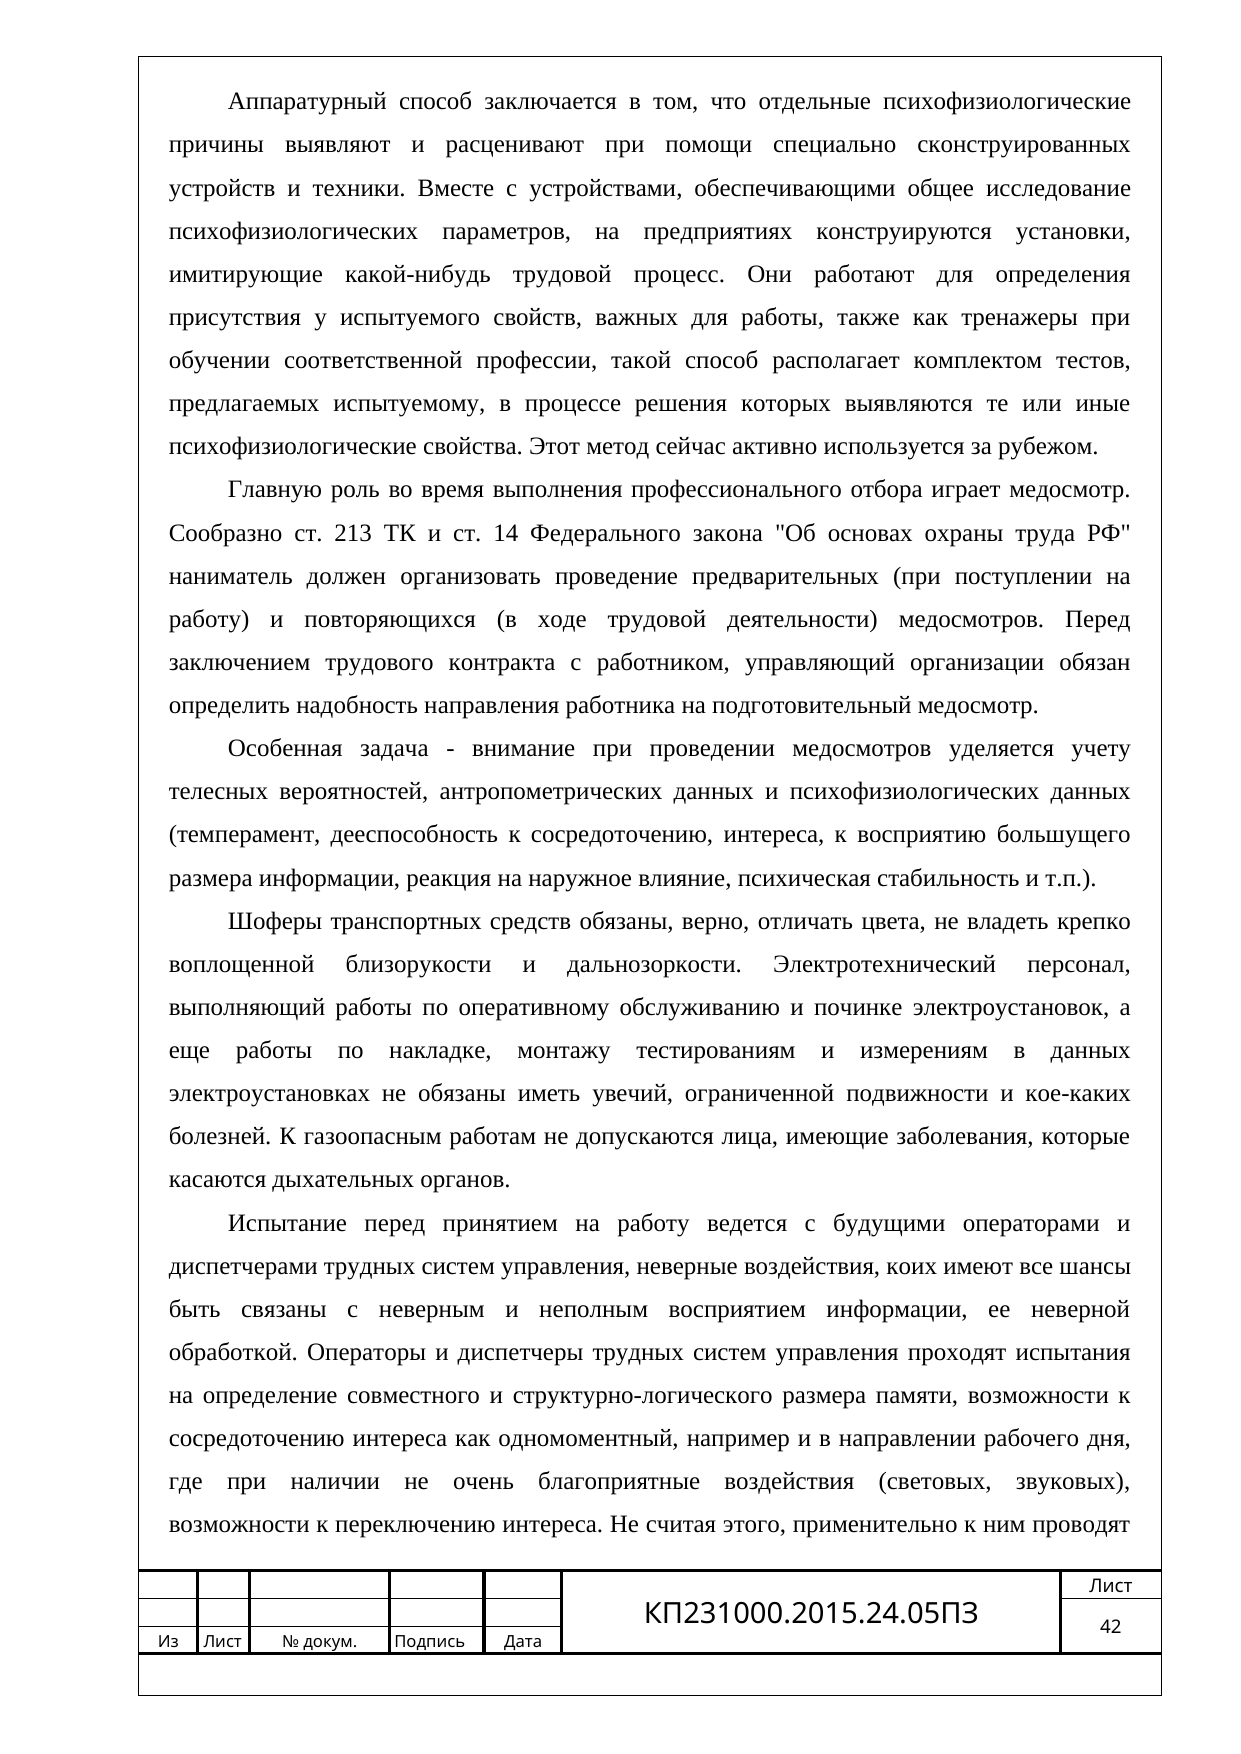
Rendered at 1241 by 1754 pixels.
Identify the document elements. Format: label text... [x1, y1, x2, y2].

text Шоферы транспортных средств обязаны, верно, отличать цвета, не владеть крепко воплощенной близорукости и дальнозоркости. Электротехнический персонал, выполняющий работы по оперативному обслуживанию и починке электроустановок, а еще работы по накладке, монтажу тестированиям и измерениям в данных электроустановках не обязаны иметь увечий, ограниченной подвижности и кое-каких болезней. К газоопасным работам не допускаются лица, имеющие заболевания, которые касаются дыхательных органов. [168, 906, 1132, 1193]
text Особенная задача - внимание при проведении медосмотров уделяется учету телесных вероятностей, антропометрических данных и психофизиологических данных (темперамент, дееспособность к сосредоточению, интереса, к восприятию большущего размера информации, реакция на наружное влияние, психическая стабильность и т.п.). [168, 733, 1132, 891]
text Испытание перед принятием на работу ведется с будущими операторами и диспетчерами трудных систем управления, неверные воздействия, коих имеют все шансы быть связаны с неверным и неполным восприятием информации, ее неверной обработкой. Операторы и диспетчеры трудных систем управления проходят испытания на определение совместного и структурно-логического размера памяти, возможности к сосредоточению интереса как одномоментный, например и в направлении рабочего дня, где при наличии не очень благоприятные воздействия (световых, звуковых), возможности к переключению интереса. Не считая этого, применительно к ним проводят [168, 1208, 1132, 1538]
text Аппаратурный способ заключается в том, что отдельные психофизиологические причины выявляют и расценивают при помощи специально сконструированных устройств и техники. Вместе с устройствами, обеспечивающими общее исследование психофизиологических параметров, на предприятиях конструируются установки, имитирующие какой-нибудь трудовой процесс. Они работают для определения присутствия у испытуемого свойств, важных для работы, также как тренажеры при обучении соответственной профессии, такой способ располагает комплектом тестов, предлагаемых испытуемому, в процессе решения которых выявляются те или иные психофизиологические свойства. Этот метод сейчас активно используется за рубежом. [168, 86, 1132, 460]
text Главную роль во время выполнения профессионального отбора играет медосмотр. Сообразно ст. 213 ТК и ст. 14 Федерального закона "Об основах охраны труда РФ" наниматель должен организовать проведение предварительных (при поступлении на работу) и повторяющихся (в ходе трудовой деятельности) медосмотров. Перед заключением трудового контракта с работником, управляющий организации обязан определить надобность направления работника на подготовительный медосмотр. [168, 474, 1132, 719]
